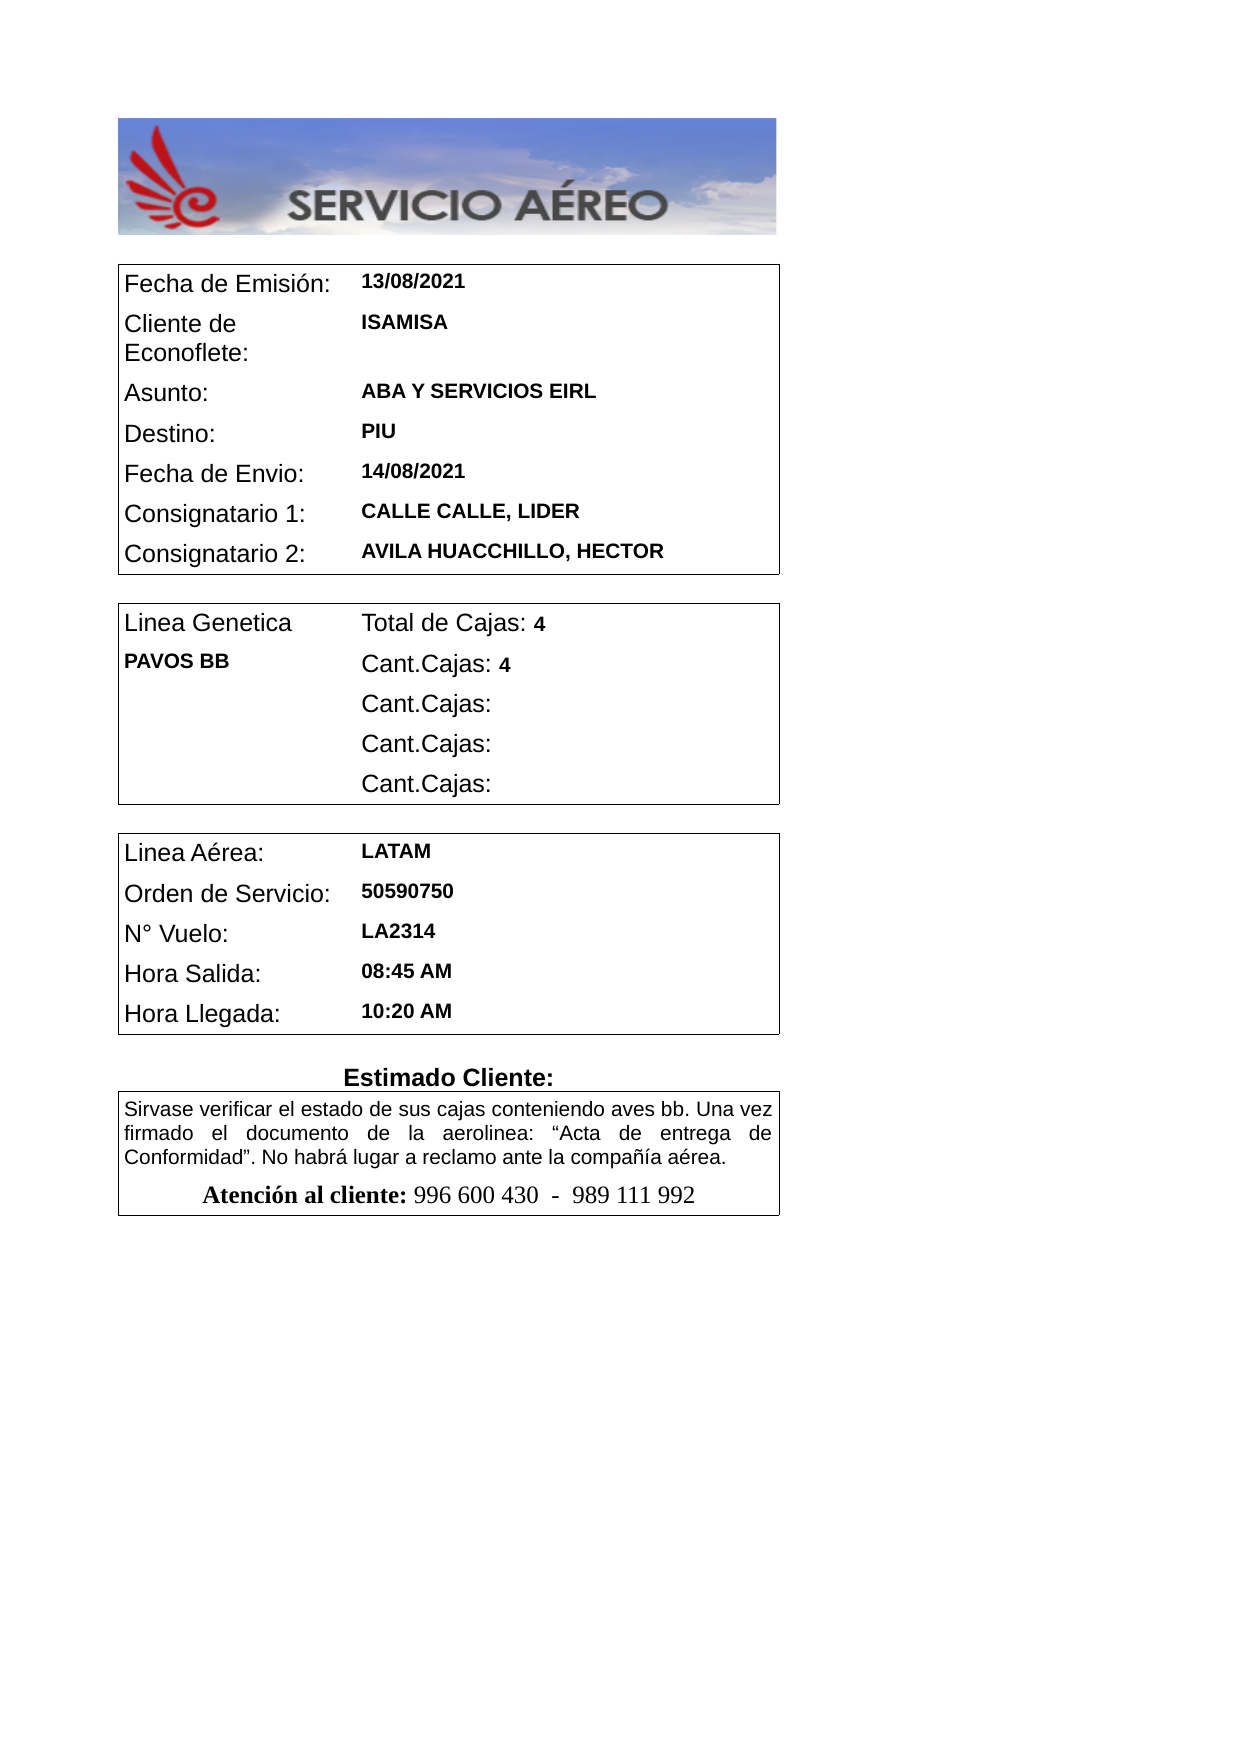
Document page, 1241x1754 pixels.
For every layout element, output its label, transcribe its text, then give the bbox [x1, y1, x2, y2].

table_cell 50590750 [356, 873, 779, 913]
table_cell Sirvase verificar el estado de sus cajas conteniendo aves bb. Una vez firmado el documento de la aerolinea: “Acta de entrega de Conformidad”. No habrá lugar a reclamo ante la compañía aérea. [119, 1092, 779, 1175]
table_cell [119, 764, 356, 804]
table_cell ABA Y SERVICIOS EIRL [356, 373, 779, 413]
table_header Fecha de Emisión: [119, 265, 356, 304]
table_cell Estimado Cliente: [118, 1035, 779, 1091]
table_cell Cant.Cajas: 4 [356, 643, 779, 683]
table_cell 08:45 AM [356, 953, 779, 993]
table_cell Consignatario 2: [119, 534, 356, 574]
table_cell Hora Salida: [119, 953, 356, 993]
table_cell AVILA HUACCHILLO, HECTOR [356, 534, 779, 574]
table_header 13/08/2021 [356, 265, 779, 304]
table_cell Atención al cliente: 996 600 430 - 989 111 992 [119, 1175, 779, 1215]
table_cell Cant.Cajas: [356, 764, 779, 804]
table_cell [118, 575, 356, 603]
table_cell Cant.Cajas: [356, 723, 779, 763]
table_cell Consignatario 1: [119, 493, 356, 533]
table_cell CALLE CALLE, LIDER [356, 493, 779, 533]
table_cell Cant.Cajas: [356, 683, 779, 723]
table_cell PAVOS BB [119, 643, 356, 683]
table_cell Hora Llegada: [119, 994, 356, 1034]
table_cell Destino: [119, 413, 356, 453]
table_cell Linea Aérea: [119, 834, 356, 873]
table_cell N° Vuelo: [119, 913, 356, 953]
table_cell ISAMISA [356, 304, 779, 373]
table_cell [356, 575, 779, 603]
table_cell Fecha de Envio: [119, 453, 356, 493]
picture [118, 118, 777, 235]
table_cell LA2314 [356, 913, 779, 953]
table_cell Cliente de Econoflete: [119, 304, 356, 373]
table_cell Orden de Servicio: [119, 873, 356, 913]
table_cell [356, 805, 779, 833]
table_cell [119, 723, 356, 763]
table_cell Asunto: [119, 373, 356, 413]
table_cell [118, 805, 356, 833]
table_cell Linea Genetica [119, 604, 356, 643]
table_cell LATAM [356, 834, 779, 873]
table_cell [119, 683, 356, 723]
table_cell 14/08/2021 [356, 453, 779, 493]
table_cell Total de Cajas: 4 [356, 604, 779, 643]
table_cell PIU [356, 413, 779, 453]
table_cell 10:20 AM [356, 994, 779, 1034]
